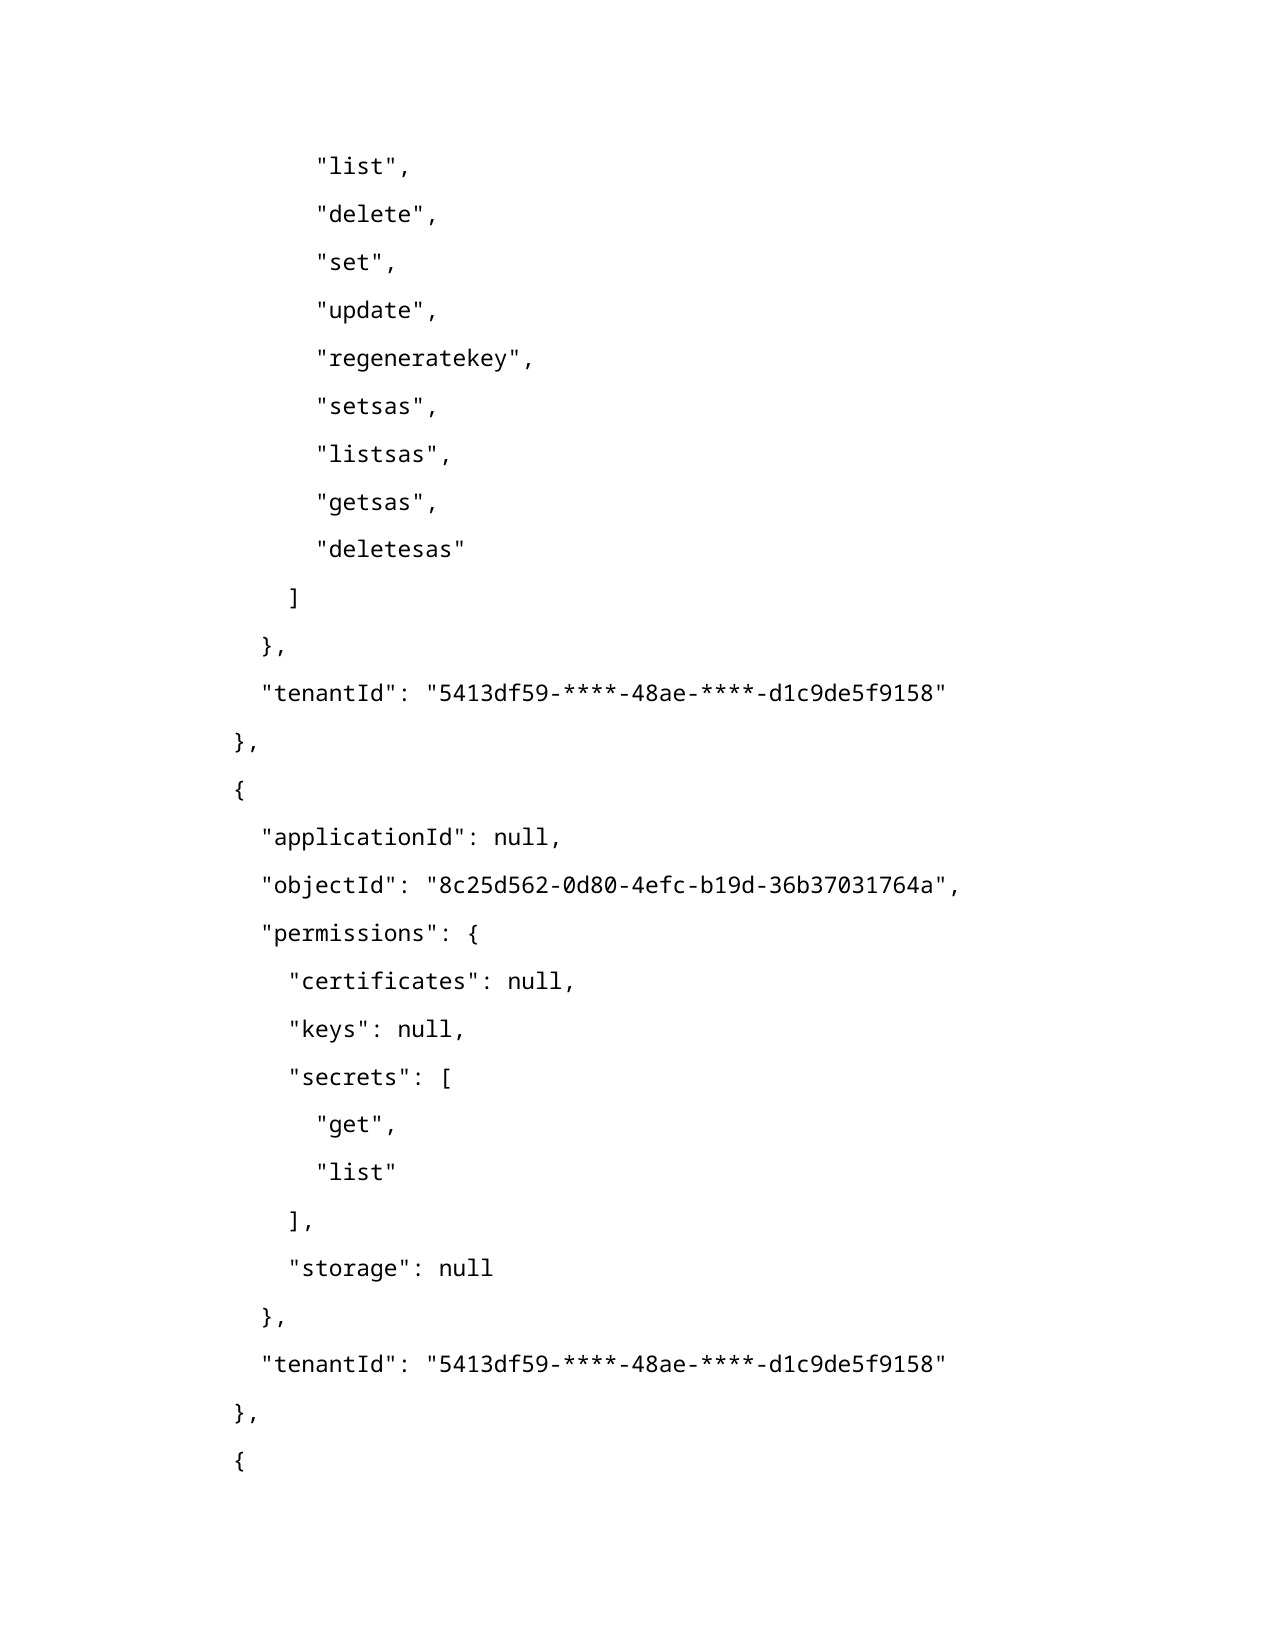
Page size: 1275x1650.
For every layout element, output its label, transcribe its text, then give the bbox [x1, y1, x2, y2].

text "tenantId": "5413df59-****-48ae-****-d1c9de5f9158" [150, 677, 1125, 708]
text }, [150, 1300, 1125, 1331]
text "permissions": { [150, 917, 1125, 948]
text "applicationId": null, [150, 821, 1125, 852]
text "getsas", [150, 485, 1125, 517]
text "keys": null, [150, 1012, 1125, 1044]
text "list", [150, 150, 1125, 181]
text "secrets": [ [150, 1060, 1125, 1092]
text "tenantId": "5413df59-****-48ae-****-d1c9de5f9158" [150, 1348, 1125, 1379]
text }, [150, 725, 1125, 756]
text "get", [150, 1108, 1125, 1139]
text "storage": null [150, 1252, 1125, 1283]
text "listsas", [150, 437, 1125, 469]
text ] [150, 581, 1125, 612]
text "update", [150, 294, 1125, 325]
text "certificates": null, [150, 964, 1125, 996]
text "set", [150, 246, 1125, 277]
text }, [150, 629, 1125, 660]
text "setsas", [150, 389, 1125, 421]
text }, [150, 1396, 1125, 1427]
text ], [150, 1204, 1125, 1235]
text { [150, 1444, 1125, 1475]
text "deletesas" [150, 533, 1125, 564]
text { [150, 773, 1125, 804]
text "delete", [150, 198, 1125, 229]
text "objectId": "8c25d562-0d80-4efc-b19d-36b37031764a", [150, 869, 1125, 900]
text "list" [150, 1156, 1125, 1187]
text "regeneratekey", [150, 342, 1125, 373]
